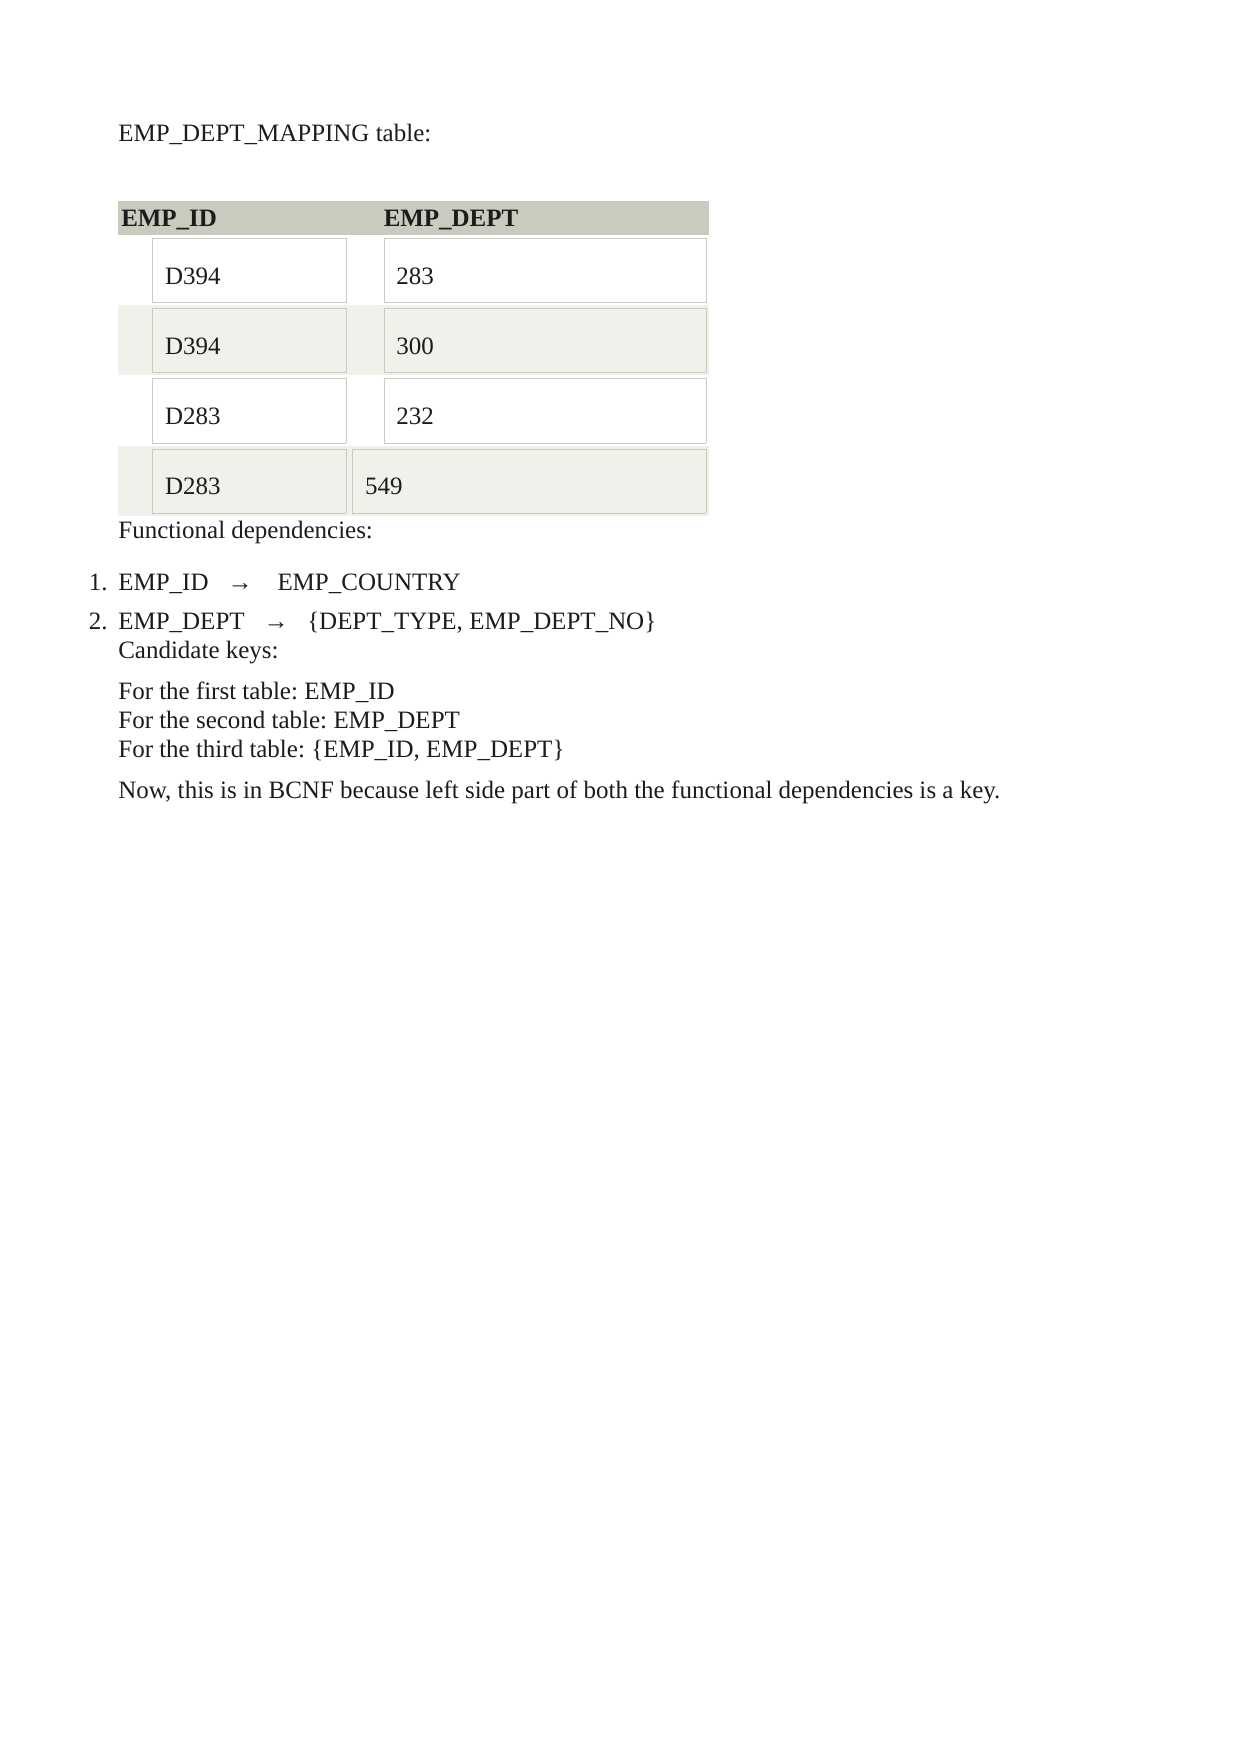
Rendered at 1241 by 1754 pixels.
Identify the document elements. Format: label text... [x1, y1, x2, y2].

table_cell D394 [118, 235, 349, 305]
table_cell 300 [349, 305, 709, 375]
table_cell D394 [118, 305, 349, 375]
table_cell D283 [118, 446, 349, 516]
text EMP_DEPT_MAPPING table: [118, 118, 1122, 147]
table_header EMP_DEPT [349, 201, 709, 235]
table_cell 549 [349, 446, 709, 516]
text Now, this is in BCNF because left side part of both the functional dependencies is a key. [118, 775, 1122, 804]
text Candidate keys: [118, 635, 1122, 664]
list EMP_ID → EMP_COUNTRY [118, 557, 1122, 596]
table_cell 232 [349, 375, 709, 446]
text For the first table: EMP_ID For the second table: EMP_DEPT For the third table: {EMP_ID, EMP_DEPT} [118, 676, 1122, 762]
table_header EMP_ID [118, 201, 349, 235]
table_cell 283 [349, 235, 709, 305]
list EMP_DEPT → {DEPT_TYPE, EMP_DEPT_NO} [118, 596, 1122, 635]
table_cell D283 [118, 375, 349, 446]
text Functional dependencies: [118, 516, 1122, 544]
